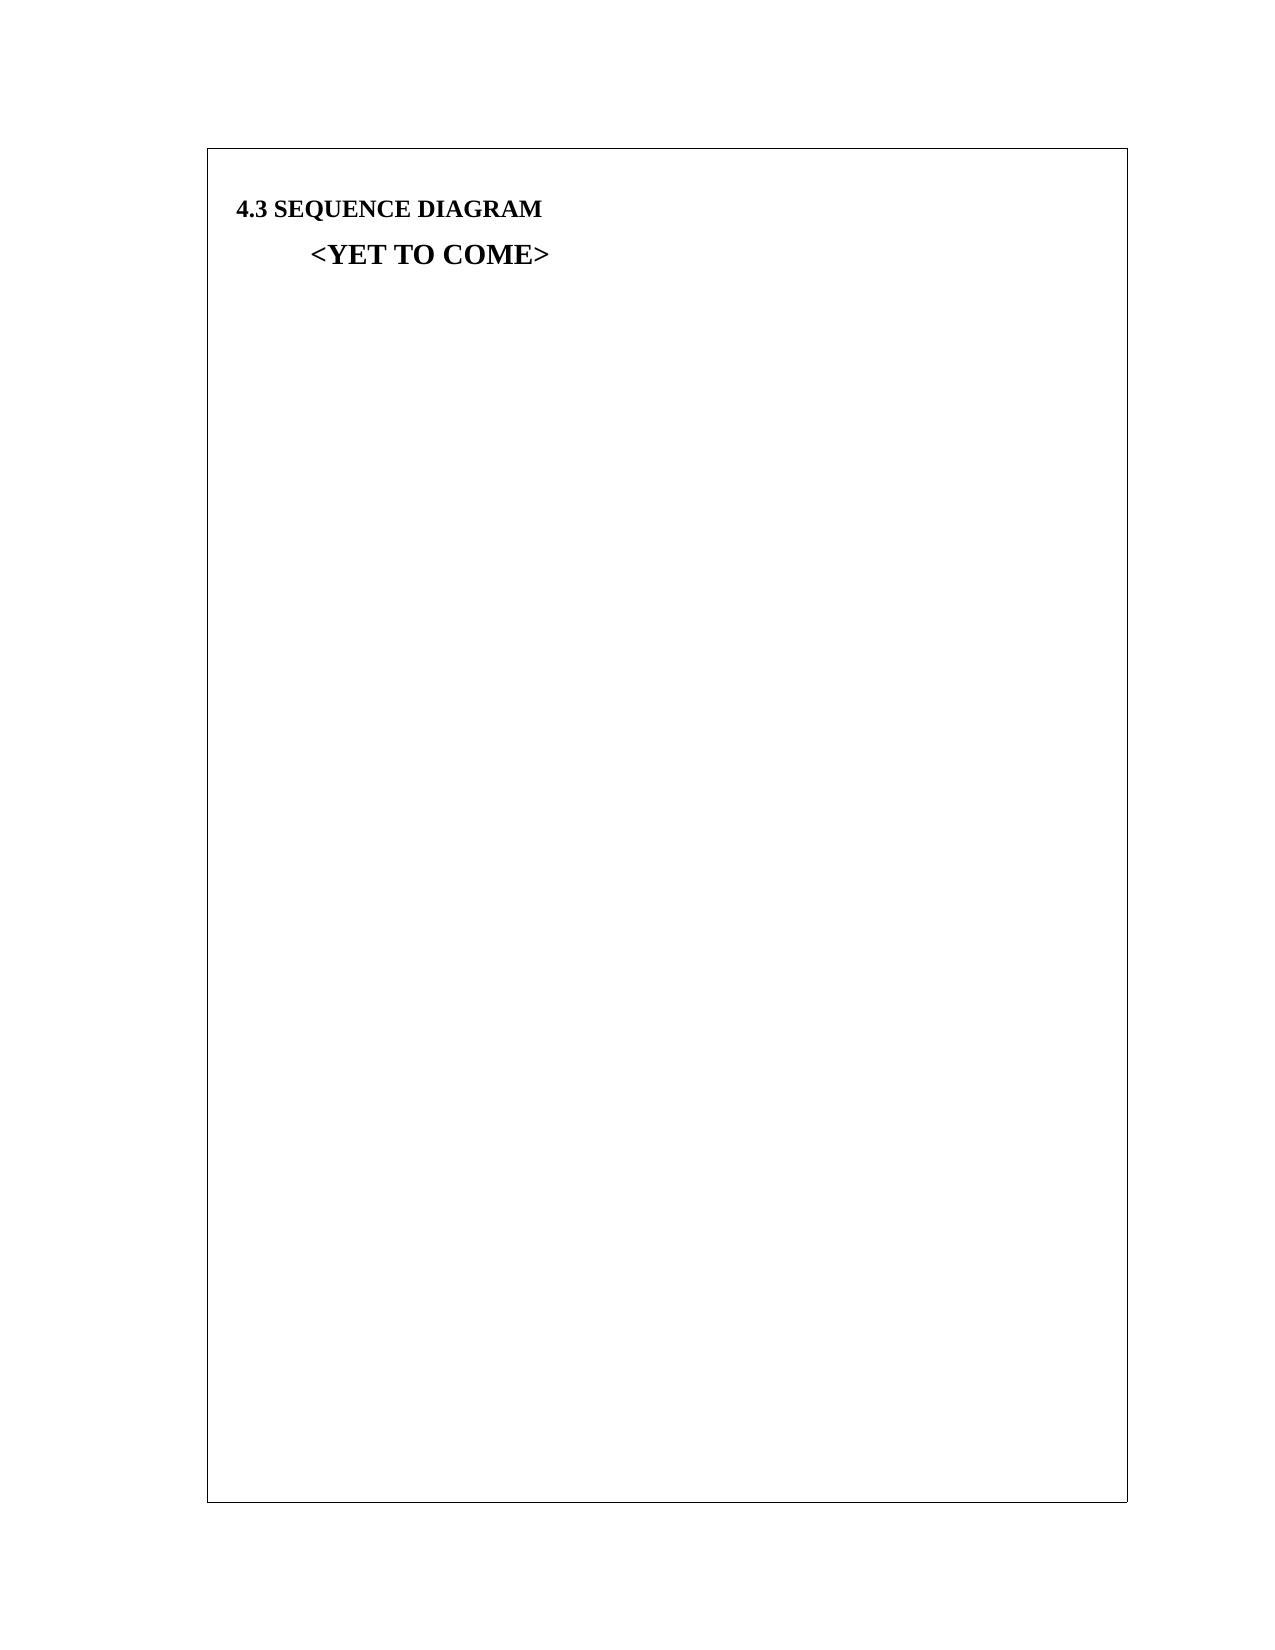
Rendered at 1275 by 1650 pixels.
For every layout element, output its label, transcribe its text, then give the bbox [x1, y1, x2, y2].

text 4.3 SEQUENCE DIAGRAM [236, 194, 1098, 222]
text <YET TO COME> [236, 237, 1098, 270]
